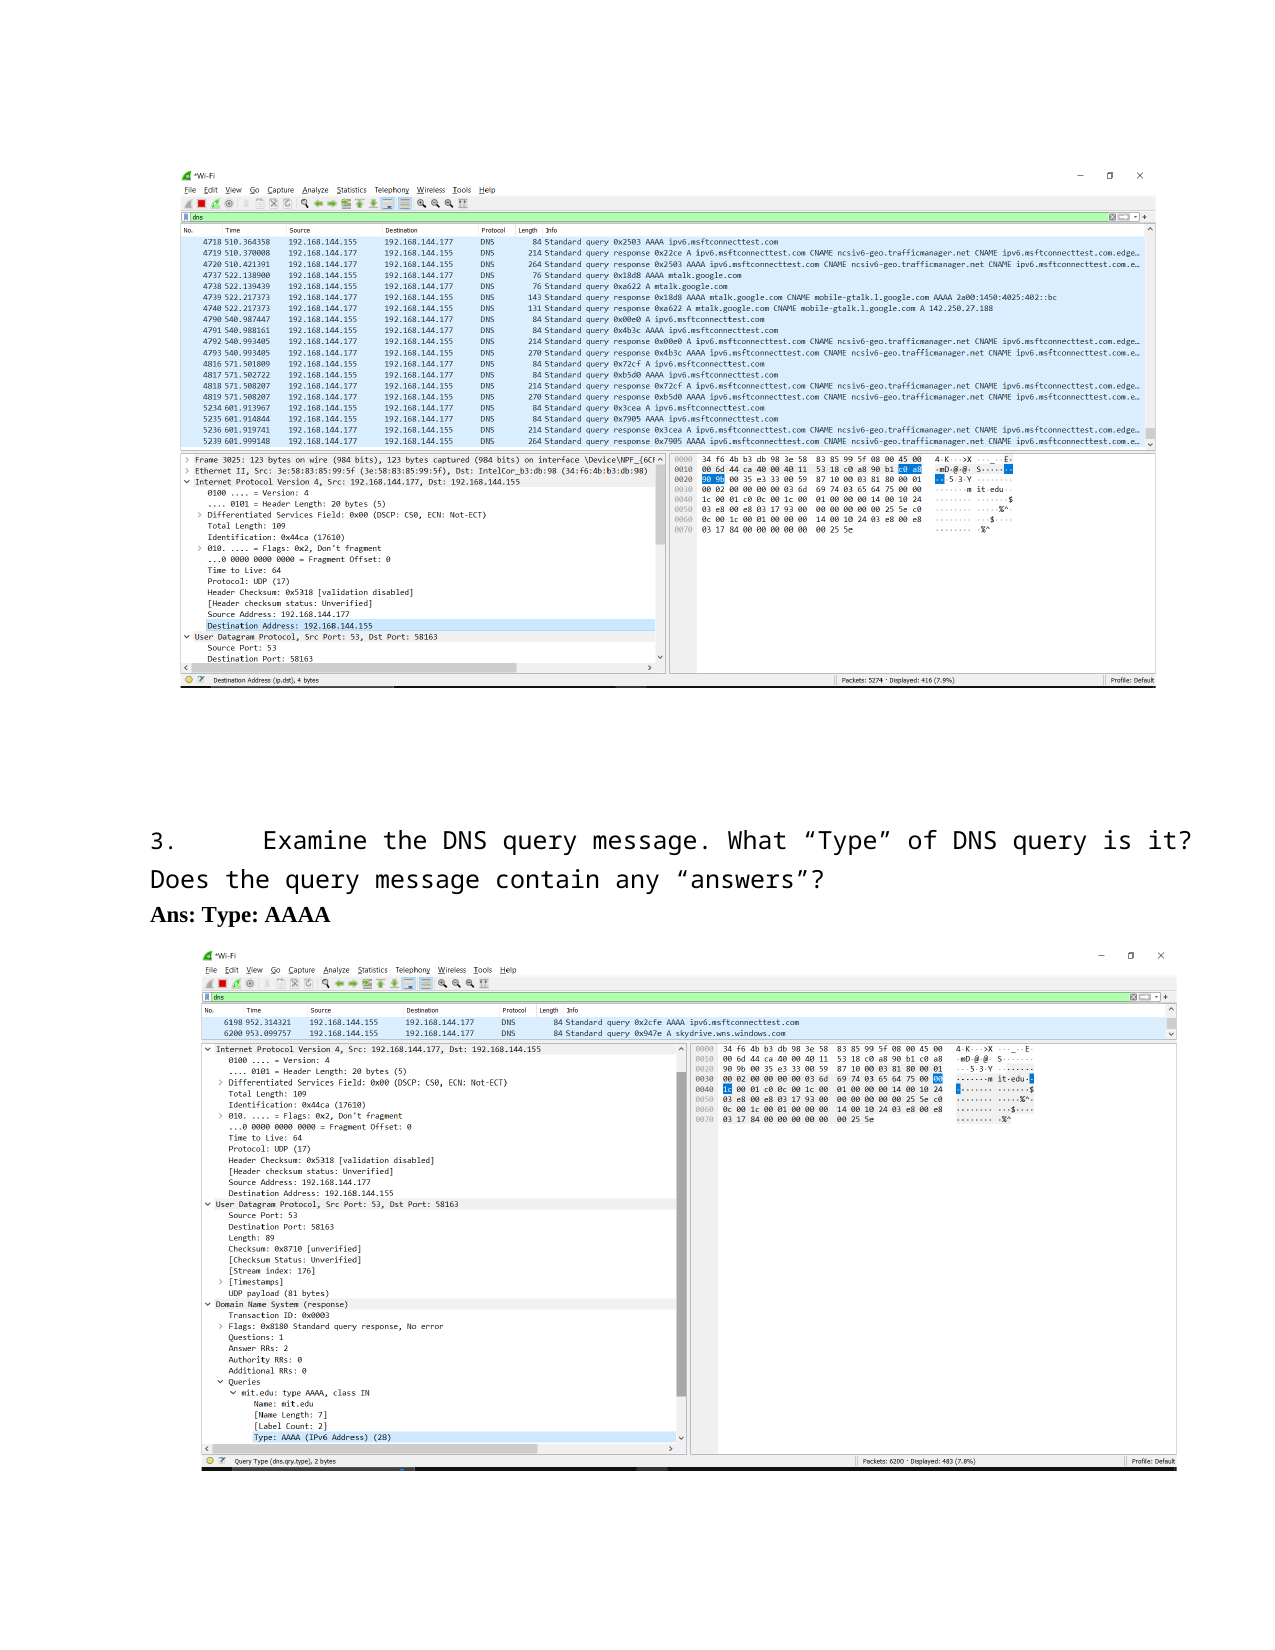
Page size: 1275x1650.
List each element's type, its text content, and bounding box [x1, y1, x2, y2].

list Ans: Type: AAAA [150, 901, 1202, 927]
picture [180, 168, 1156, 688]
list Examine the DNS query message. What “Type” of DNS query is it? Does the query message contain any “answers”? [150, 822, 1202, 896]
picture [201, 948, 1177, 1471]
